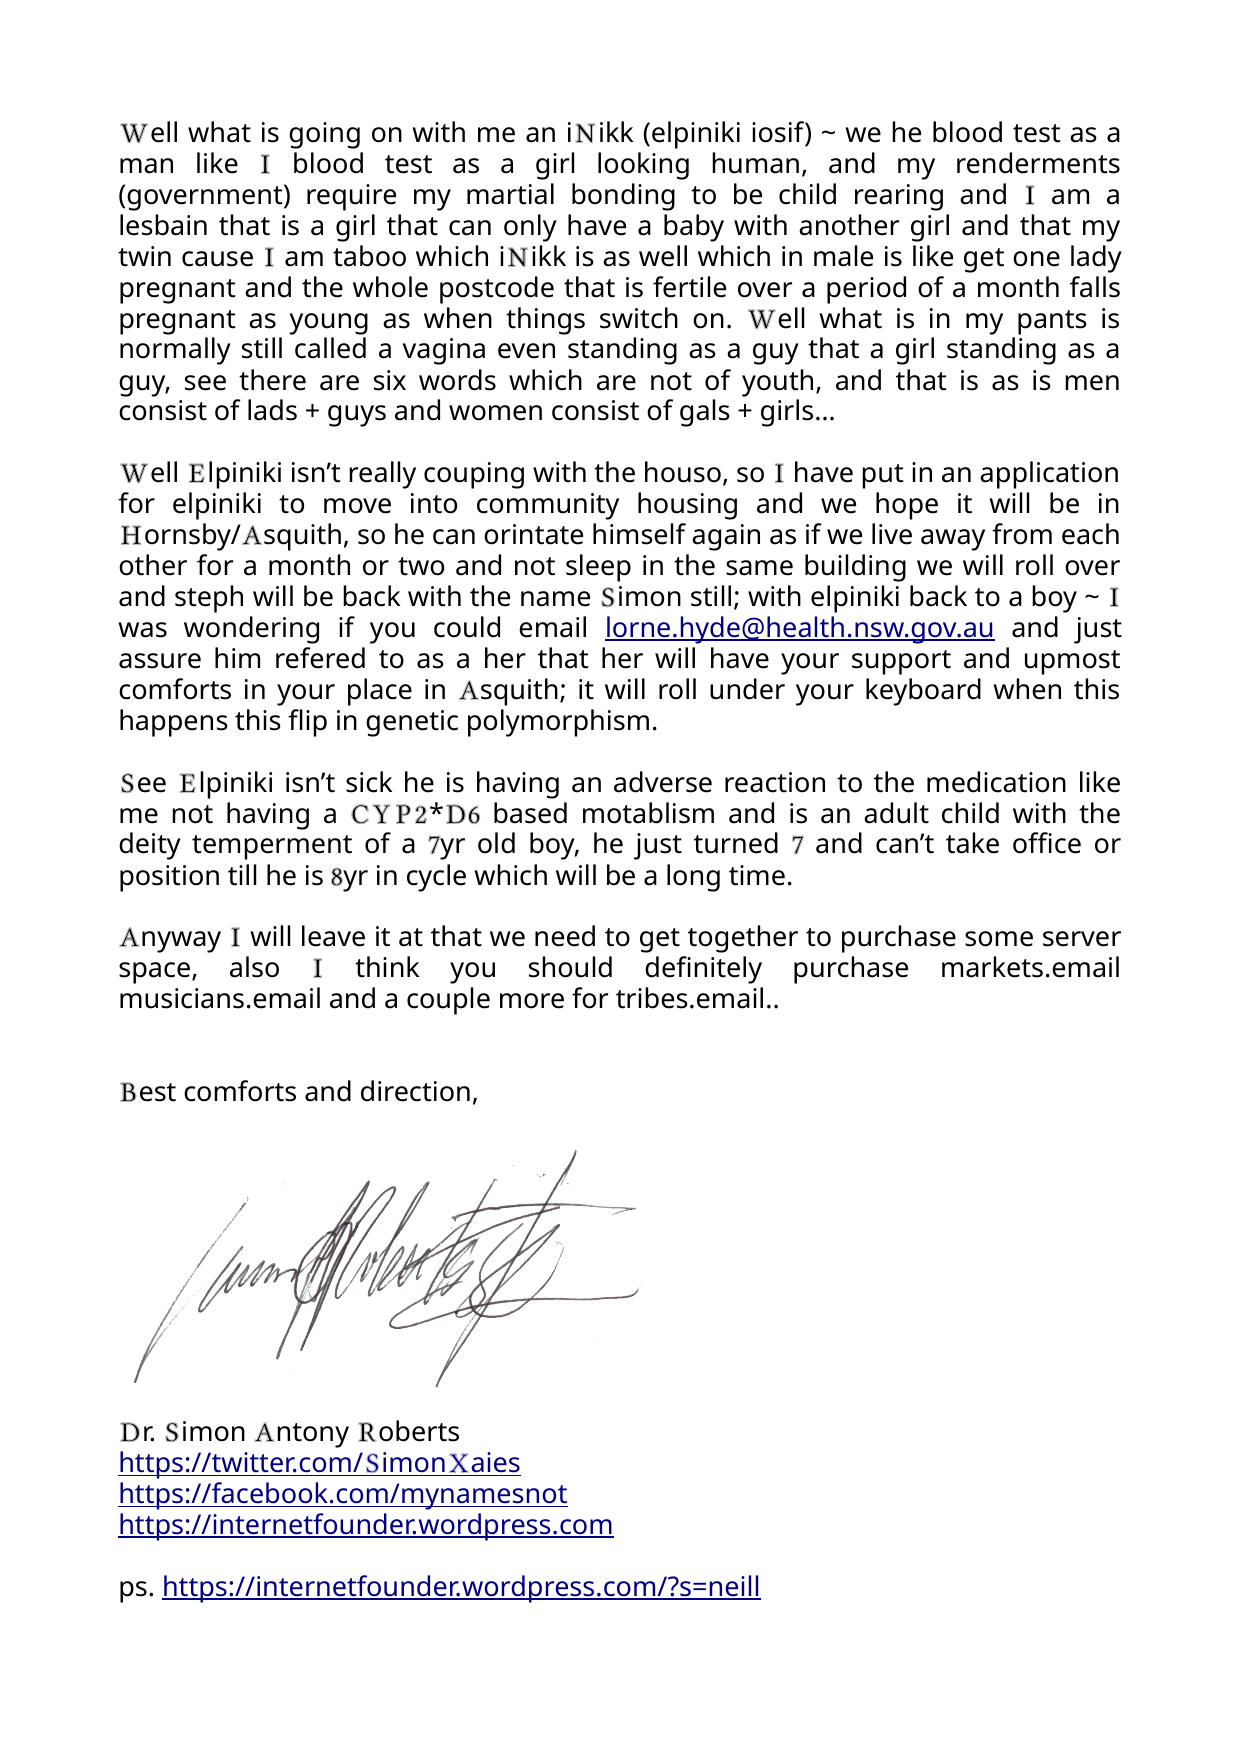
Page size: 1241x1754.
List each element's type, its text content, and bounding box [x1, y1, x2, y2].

text Dr. Simon Antony Roberts https://twitter.com/SimonXaies https://facebook.com/mynamesnot [118, 1417, 1122, 1510]
text https://internetfounder.wordpress.com [118, 1510, 1122, 1541]
text ps. https://internetfounder.wordpress.com/?s=neill [118, 1572, 1122, 1603]
text Well what is going on with me an iNikk (elpiniki iosif) ~ we he blood test as a man like I blood test as a girl looking human, and my renderments (government) require my martial bonding to be child rearing and I am a lesbain that is a girl that can only have a baby with another girl and that my twin cause I am taboo which iNikk is as well which in male is like get one lady pregnant and the whole postcode that is fertile over a period of a month falls pregnant as young as when things switch on. Well what is in my pants is normally still called a vagina even standing as a guy that a girl standing as a guy, see there are six words which are not of youth, and that is as is men consist of lads + guys and women consist of gals + girls… [118, 118, 1122, 427]
text Best comforts and direction, [118, 1077, 1122, 1108]
text Well Elpiniki isn’t really couping with the houso, so I have put in an application for elpiniki to move into community housing and we hope it will be in Hornsby/Asquith, so he can orintate himself again as if we live away from each other for a month or two and not sleep in the same building we will roll over and steph will be back with the name Simon still; with elpiniki back to a boy ~ I was wondering if you could email lorne.hyde@health.nsw.gov.au and just assure him refered to as a her that her will have your support and upmost comforts in your place in Asquith; it will roll under your keyboard when this happens this flip in genetic polymorphism. [118, 458, 1122, 737]
picture [126, 1144, 649, 1389]
text See Elpiniki isn’t sick he is having an adverse reaction to the medication like me not having a CYP2*D6 based motablism and is an adult child with the deity temperment of a 7yr old boy, he just turned 7 and can’t take office or position till he is 8yr in cycle which will be a long time. [118, 768, 1122, 892]
text Anyway I will leave it at that we need to get together to purchase some server space, also I think you should definitely purchase markets.email musicians.email and a couple more for tribes.email.. [118, 922, 1122, 1015]
